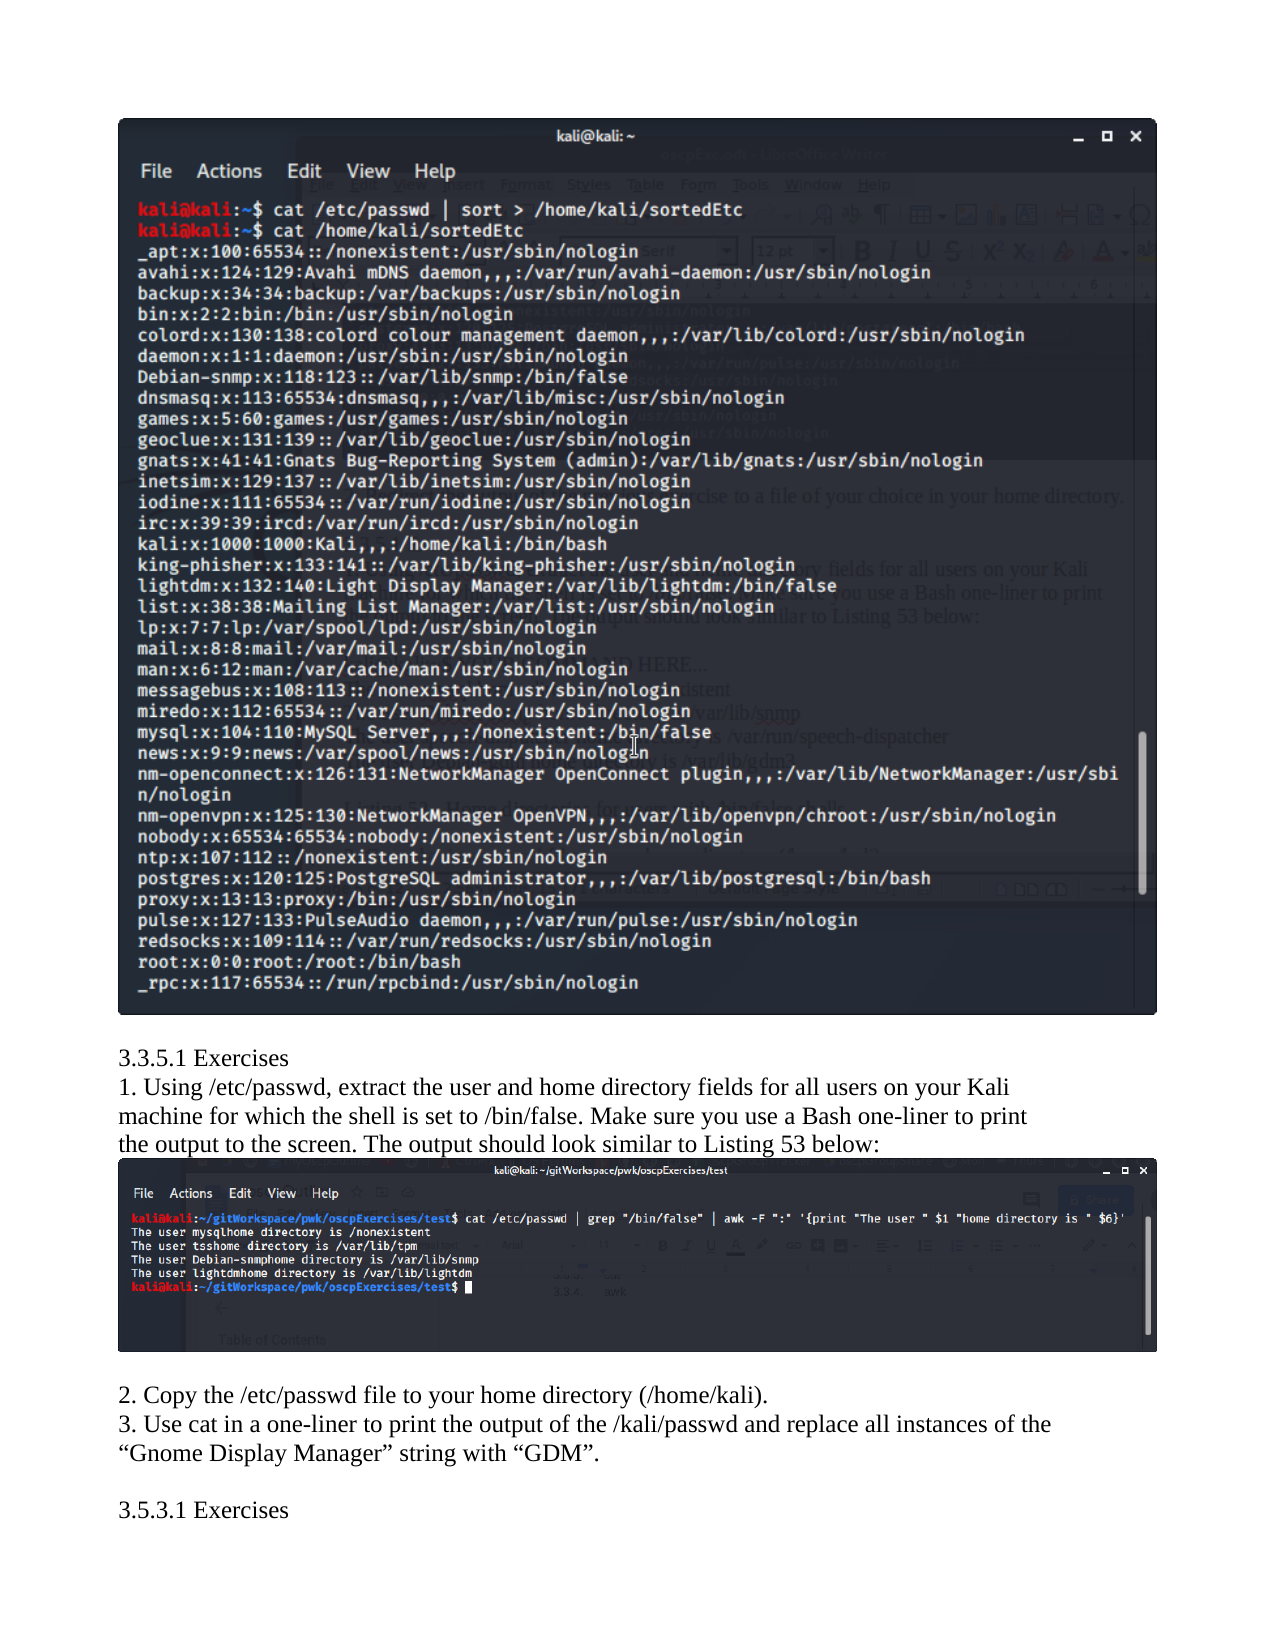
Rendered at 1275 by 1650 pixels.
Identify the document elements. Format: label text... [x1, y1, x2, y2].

text 1. Using /etc/passwd, extract the user and home directory fields for all users on your Kali [118, 1072, 1157, 1101]
picture [118, 1158, 1157, 1352]
text 3.5.3.1 Exercises [118, 1495, 1157, 1524]
text 3. Use cat in a one-liner to print the output of the /kali/passwd and replace all instances of the [118, 1409, 1157, 1438]
text the output to the screen. The output should look similar to Listing 53 below: [118, 1129, 1157, 1158]
text 3.3.5.1 Exercises [118, 1043, 1157, 1072]
text “Gnome Display Manager” string with “GDM”. [118, 1438, 1157, 1467]
text machine for which the shell is set to /bin/false. Make sure you use a Bash one-liner to print [118, 1101, 1157, 1129]
text 2. Copy the /etc/passwd file to your home directory (/home/kali). [118, 1380, 1157, 1409]
picture [118, 118, 1157, 1015]
